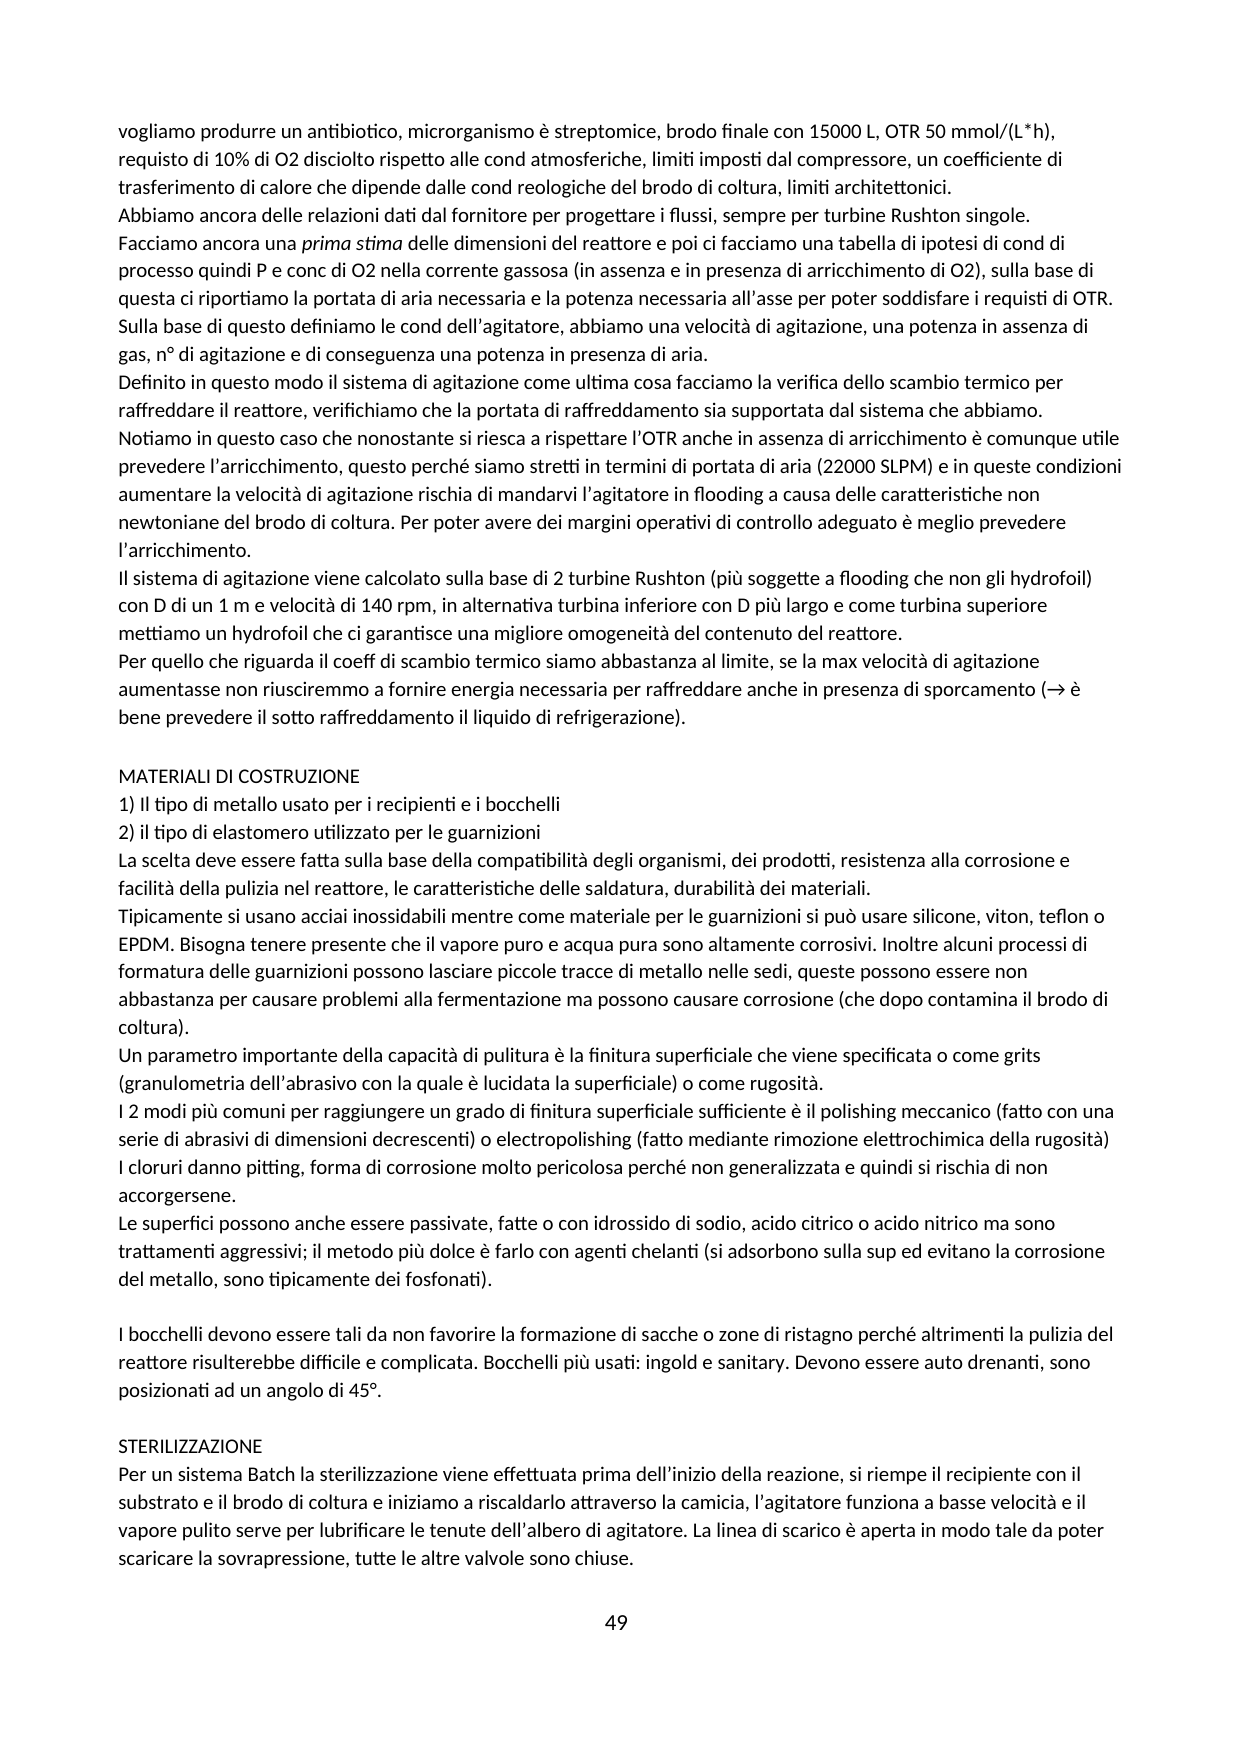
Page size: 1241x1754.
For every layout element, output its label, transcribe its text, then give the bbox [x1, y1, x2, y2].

text vogliamo produrre un antibiotico, microrganismo è streptomice, brodo finale con 15000 L, OTR 50 mmol/(L*h), requisto di 10% di O2 disciolto rispetto alle cond atmosferiche, limiti imposti dal compressore, un coefficiente di trasferimento di calore che dipende dalle cond reologiche del brodo di coltura, limiti architettonici. Abbiamo ancora delle relazioni dati dal fornitore per progettare i flussi, sempre per turbine Rushton singole. Facciamo ancora una prima stima delle dimensioni del reattore e poi ci facciamo una tabella di ipotesi di cond di processo quindi P e conc di O2 nella corrente gassosa (in assenza e in presenza di arricchimento di O2), sulla base di questa ci riportiamo la portata di aria necessaria e la potenza necessaria all’asse per poter soddisfare i requisti di OTR. Sulla base di questo definiamo le cond dell’agitatore, abbiamo una velocità di agitazione, una potenza in assenza di gas, n° di agitazione e di conseguenza una potenza in presenza di aria. [118, 118, 1124, 367]
text MATERIALI DI COSTRUZIONE 1) Il tipo di metallo usato per i recipienti e i bocchelli 2) il tipo di elastomero utilizzato per le guarnizioni La scelta deve essere fatta sulla base della compatibilità degli organismi, dei prodotti, resistenza alla corrosione e facilità della pulizia nel reattore, le caratteristiche delle saldatura, durabilità dei materiali. Tipicamente si usano acciai inossidabili mentre come materiale per le guarnizioni si può usare silicone, viton, teflon o EPDM. Bisogna tenere presente che il vapore puro e acqua pura sono altamente corrosivi. Inoltre alcuni processi di formatura delle guarnizioni possono lasciare piccole tracce di metallo nelle sedi, queste possono essere non abbastanza per causare problemi alla fermentazione ma possono causare corrosione (che dopo contamina il brodo di coltura). Un parametro importante della capacità di pulitura è la finitura superficiale che viene specificata o come grits (granulometria dell’abrasivo con la quale è lucidata la superficiale) o come rugosità. I 2 modi più comuni per raggiungere un grado di finitura superficiale sufficiente è il polishing meccanico (fatto con una serie di abrasivi di dimensioni decrescenti) o electropolishing (fatto mediante rimozione elettrochimica della rugosità) I cloruri danno pitting, forma di corrosione molto pericolosa perché non generalizzata e quindi si rischia di non accorgersene. Le superfici possono anche essere passivate, fatte o con idrossido di sodio, acido citrico o acido nitrico ma sono trattamenti aggressivi; il metodo più dolce è farlo con agenti chelanti (si adsorbono sulla sup ed evitano la corrosione del metallo, sono tipicamente dei fosfonati). I bocchelli devono essere tali da non favorire la formazione di sacche o zone di ristagno perché altrimenti la pulizia del reattore risulterebbe difficile e complicata. Bocchelli più usati: ingold e sanitary. Devono essere auto drenanti, sono posizionati ad un angolo di 45°. STERILIZZAZIONE Per un sistema Batch la sterilizzazione viene effettuata prima dell’inizio della reazione, si riempe il recipiente con il substrato e il brodo di coltura e iniziamo a riscaldarlo attraverso la camicia, l’agitatore funziona a basse velocità e il vapore pulito serve per lubrificare le tenute dell’albero di agitatore. La linea di scarico è aperta in modo tale da poter scaricare la sovrapressione, tutte le altre valvole sono chiuse. [118, 763, 1124, 1570]
text Definito in questo modo il sistema di agitazione come ultima cosa facciamo la verifica dello scambio termico per raffreddare il reattore, verifichiamo che la portata di raffreddamento sia supportata dal sistema che abbiamo. Notiamo in questo caso che nonostante si riesca a rispettare l’OTR anche in assenza di arricchimento è comunque utile prevedere l’arricchimento, questo perché siamo stretti in termini di portata di aria (22000 SLPM) e in queste condizioni aumentare la velocità di agitazione rischia di mandarvi l’agitatore in flooding a causa delle caratteristiche non newtoniane del brodo di coltura. Per poter avere dei margini operativi di controllo adeguato è meglio prevedere l’arricchimento. Il sistema di agitazione viene calcolato sulla base di 2 turbine Rushton (più soggette a flooding che non gli hydrofoil) con D di un 1 m e velocità di 140 rpm, in alternativa turbina inferiore con D più largo e come turbina superiore mettiamo un hydrofoil che ci garantisce una migliore omogeneità del contenuto del reattore. Per quello che riguarda il coeff di scambio termico siamo abbastanza al limite, se la max velocità di agitazione aumentasse non riusciremmo a fornire energia necessaria per raffreddare anche in presenza di sporcamento (→ è bene prevedere il sotto raffreddamento il liquido di refrigerazione). [118, 369, 1124, 761]
